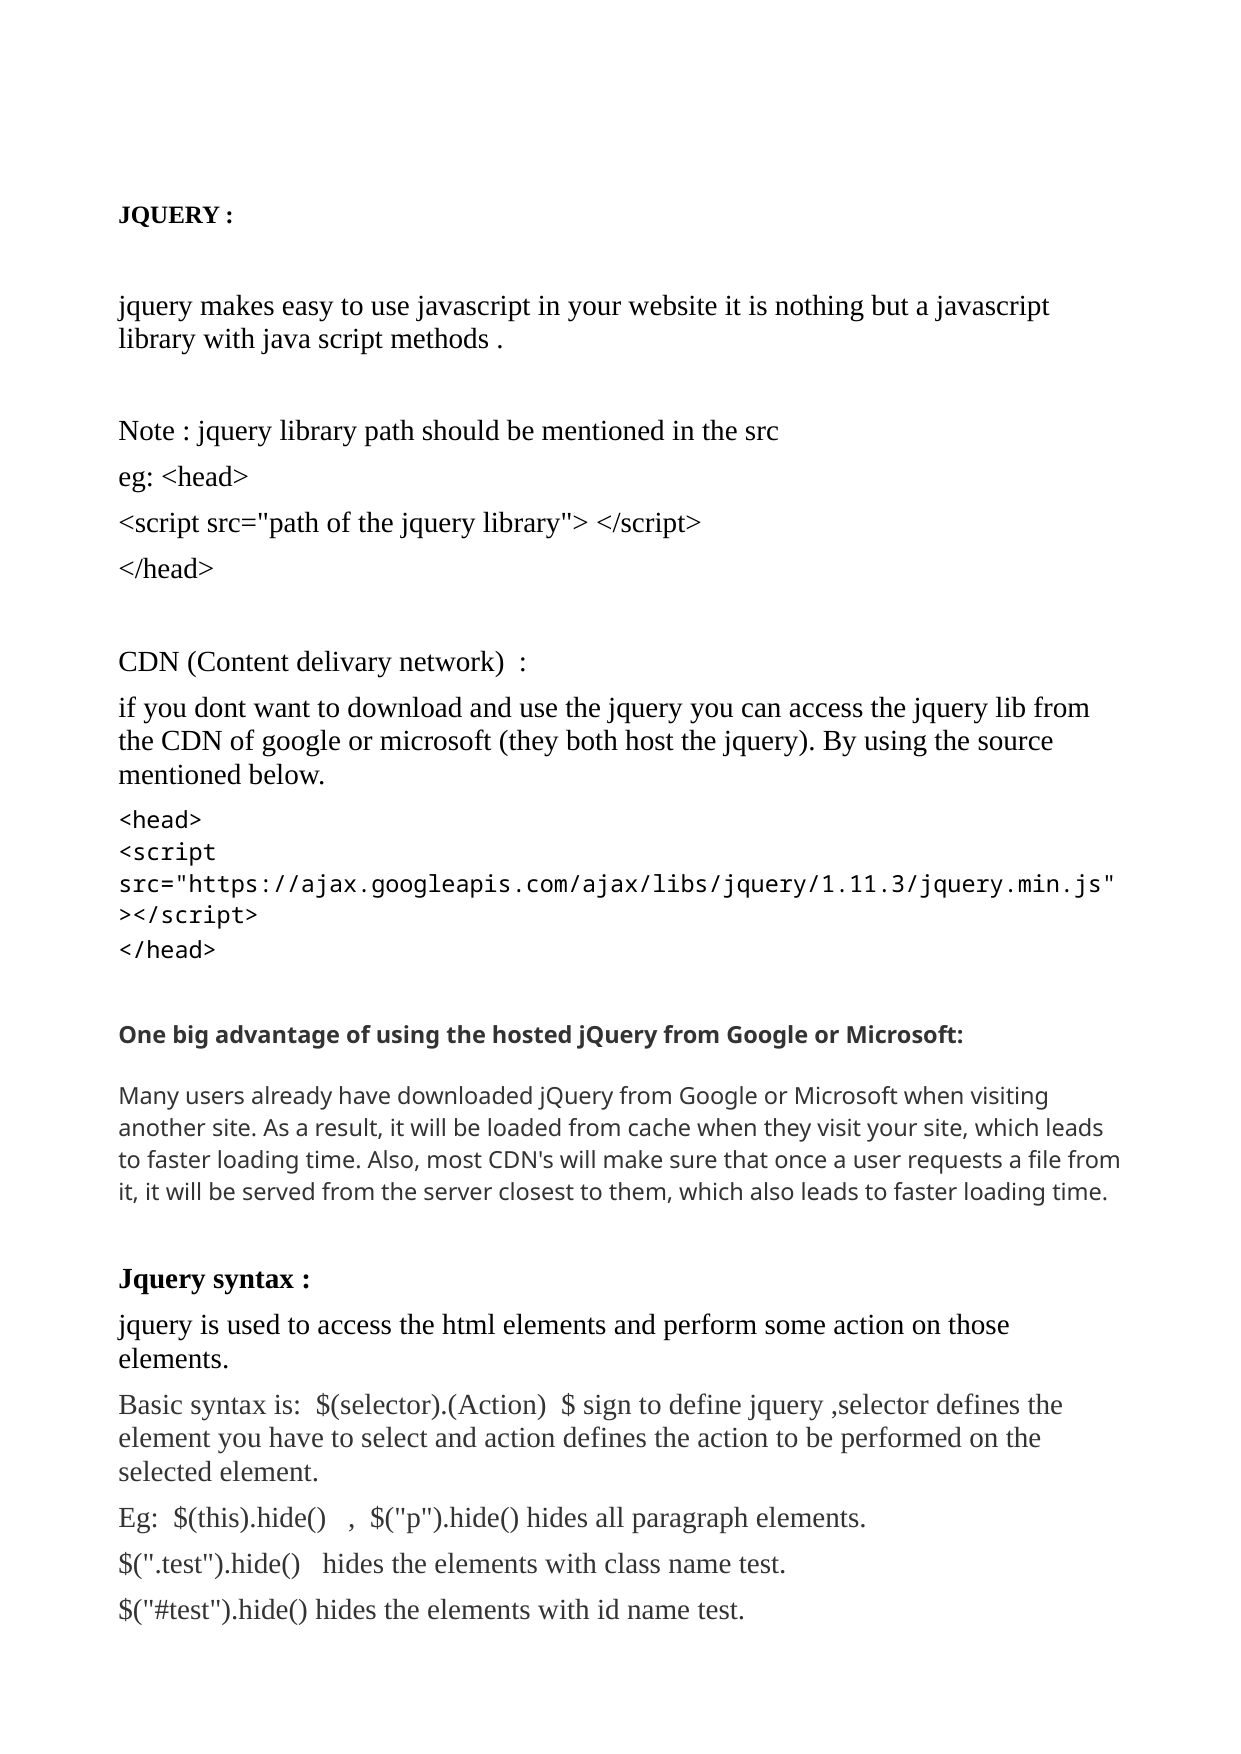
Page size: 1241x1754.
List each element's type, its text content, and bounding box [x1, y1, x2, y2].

text <script src="path of the jquery library"> </script> [118, 506, 1122, 539]
text </head> [118, 552, 1122, 585]
text JQUERY : [118, 201, 1122, 229]
text Note : jquery library path should be mentioned in the src [118, 413, 1122, 447]
text jquery is used to access the html elements and perform some action on those elements. [118, 1307, 1122, 1374]
text $(".test").hide() hides the elements with class name test. [118, 1546, 1122, 1579]
text CDN (Content delivary network) : [118, 644, 1122, 677]
text if you dont want to download and use the jquery you can access the jquery lib from the CDN of google or microsoft (they both host the jquery). By using the source mentioned below. [118, 690, 1122, 790]
text Basic syntax is: $(selector).(Action) $ sign to define jquery ,selector defines the element you have to select and action defines the action to be performed on the selected element. [118, 1387, 1122, 1487]
text eg: <head> [118, 459, 1122, 493]
text Eg: $(this).hide() , $("p").hide() hides all paragraph elements. [118, 1500, 1122, 1533]
text jquery makes easy to use javascript in your website it is nothing but a javascript library with java script methods . [118, 288, 1122, 355]
text $("#test").hide() hides the elements with id name test. [118, 1592, 1122, 1626]
text <head> <script src="https://ajax.googleapis.com/ajax/libs/jquery/1.11.3/jquery.min.js"></script> </head> [118, 803, 1122, 965]
text Jquery syntax : [118, 1261, 1122, 1295]
text One big advantage of using the hosted jQuery from Google or Microsoft: Many users already have downloaded jQuery from Google or Microsoft when visiting another site. As a result, it will be loaded from cache when they visit your site, which leads to faster loading time. Also, most CDN's will make sure that once a user requests a file from it, it will be served from the server closest to them, which also leads to faster loading time. [118, 1019, 1122, 1207]
